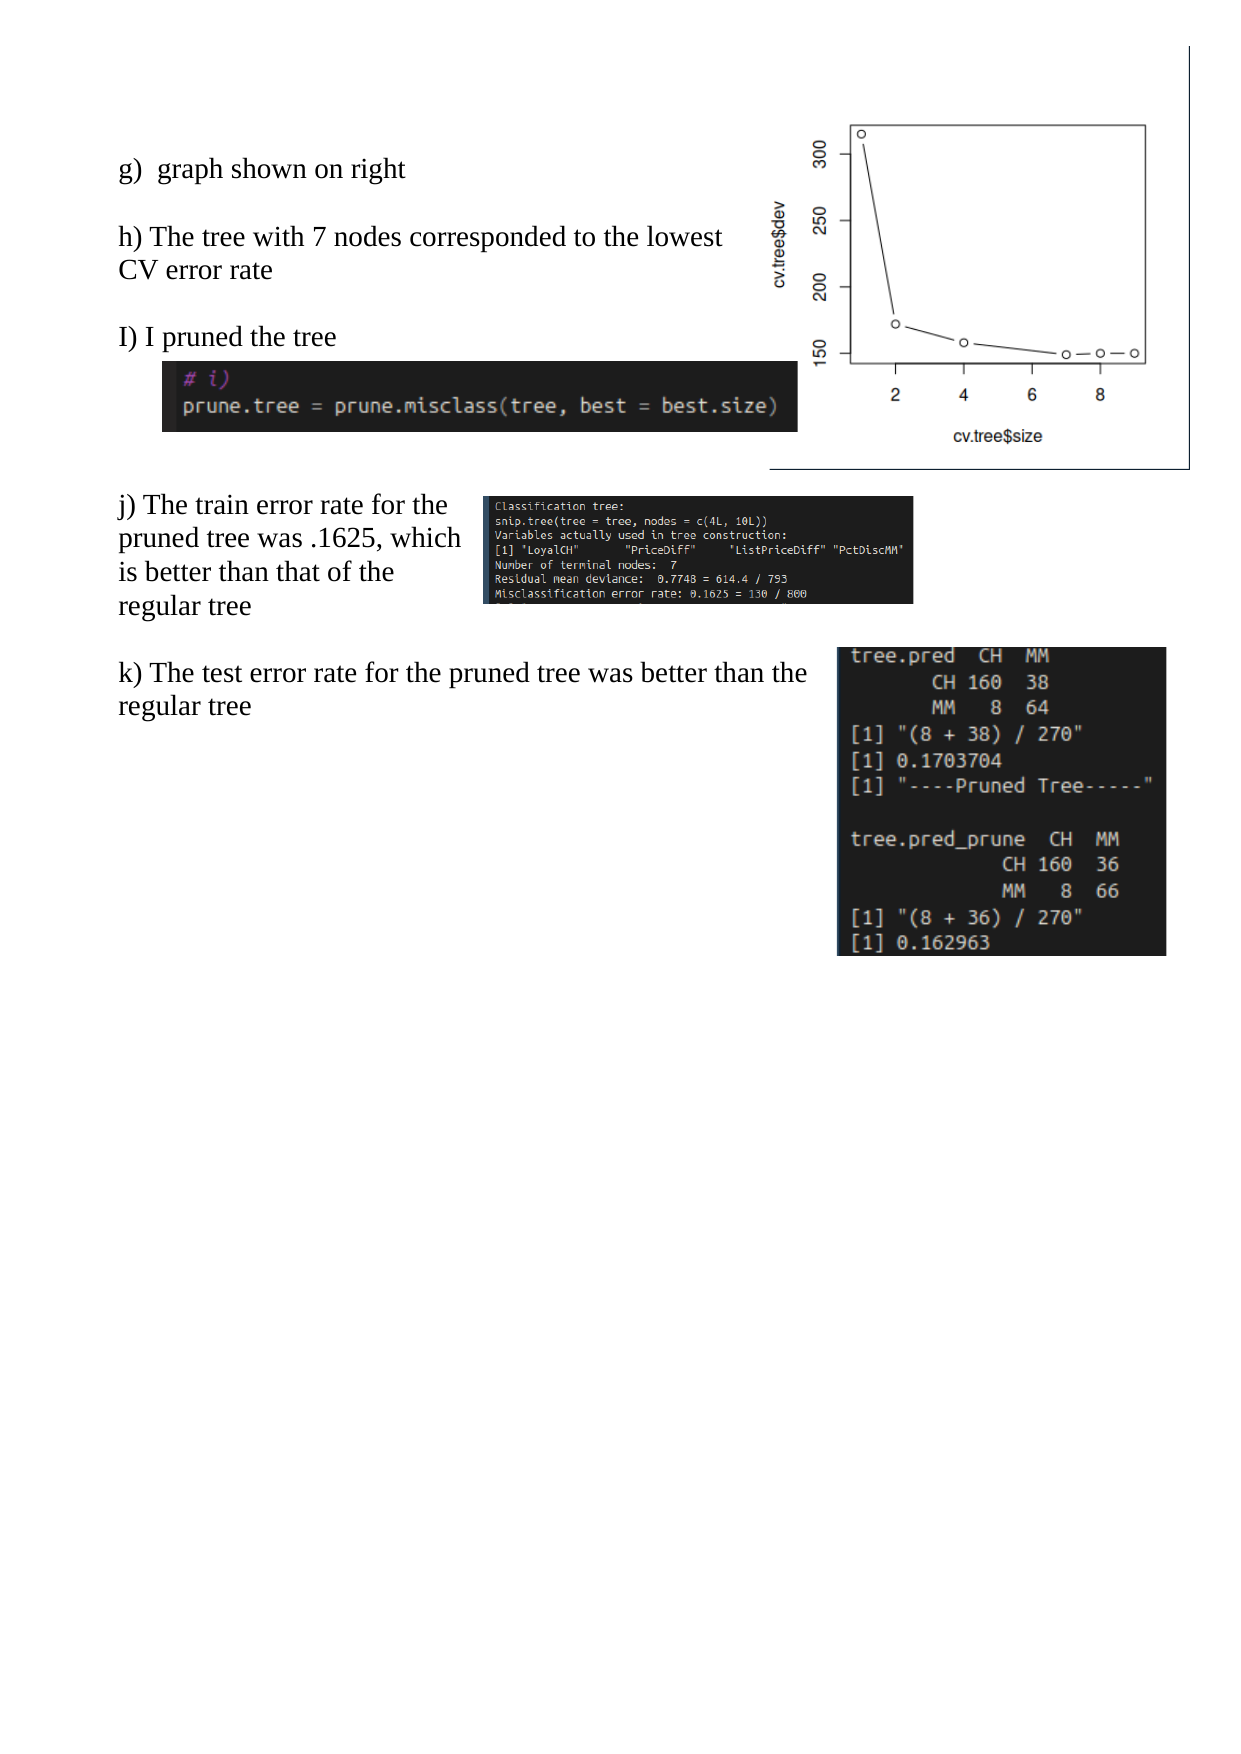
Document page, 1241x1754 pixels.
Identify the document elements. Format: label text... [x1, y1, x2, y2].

text I) I pruned the tree [118, 319, 769, 353]
text g) graph shown on right [118, 152, 769, 185]
picture [483, 496, 914, 604]
text h) The tree with 7 nodes corresponded to the lowest CV error rate [118, 219, 769, 286]
picture [162, 46, 1190, 470]
text j) The train error rate for the pruned tree was .1625, which is better than that of the regular tree [118, 487, 1122, 621]
picture [836, 647, 1167, 956]
text k) The test error rate for the pruned tree was better than the regular tree [118, 655, 836, 722]
